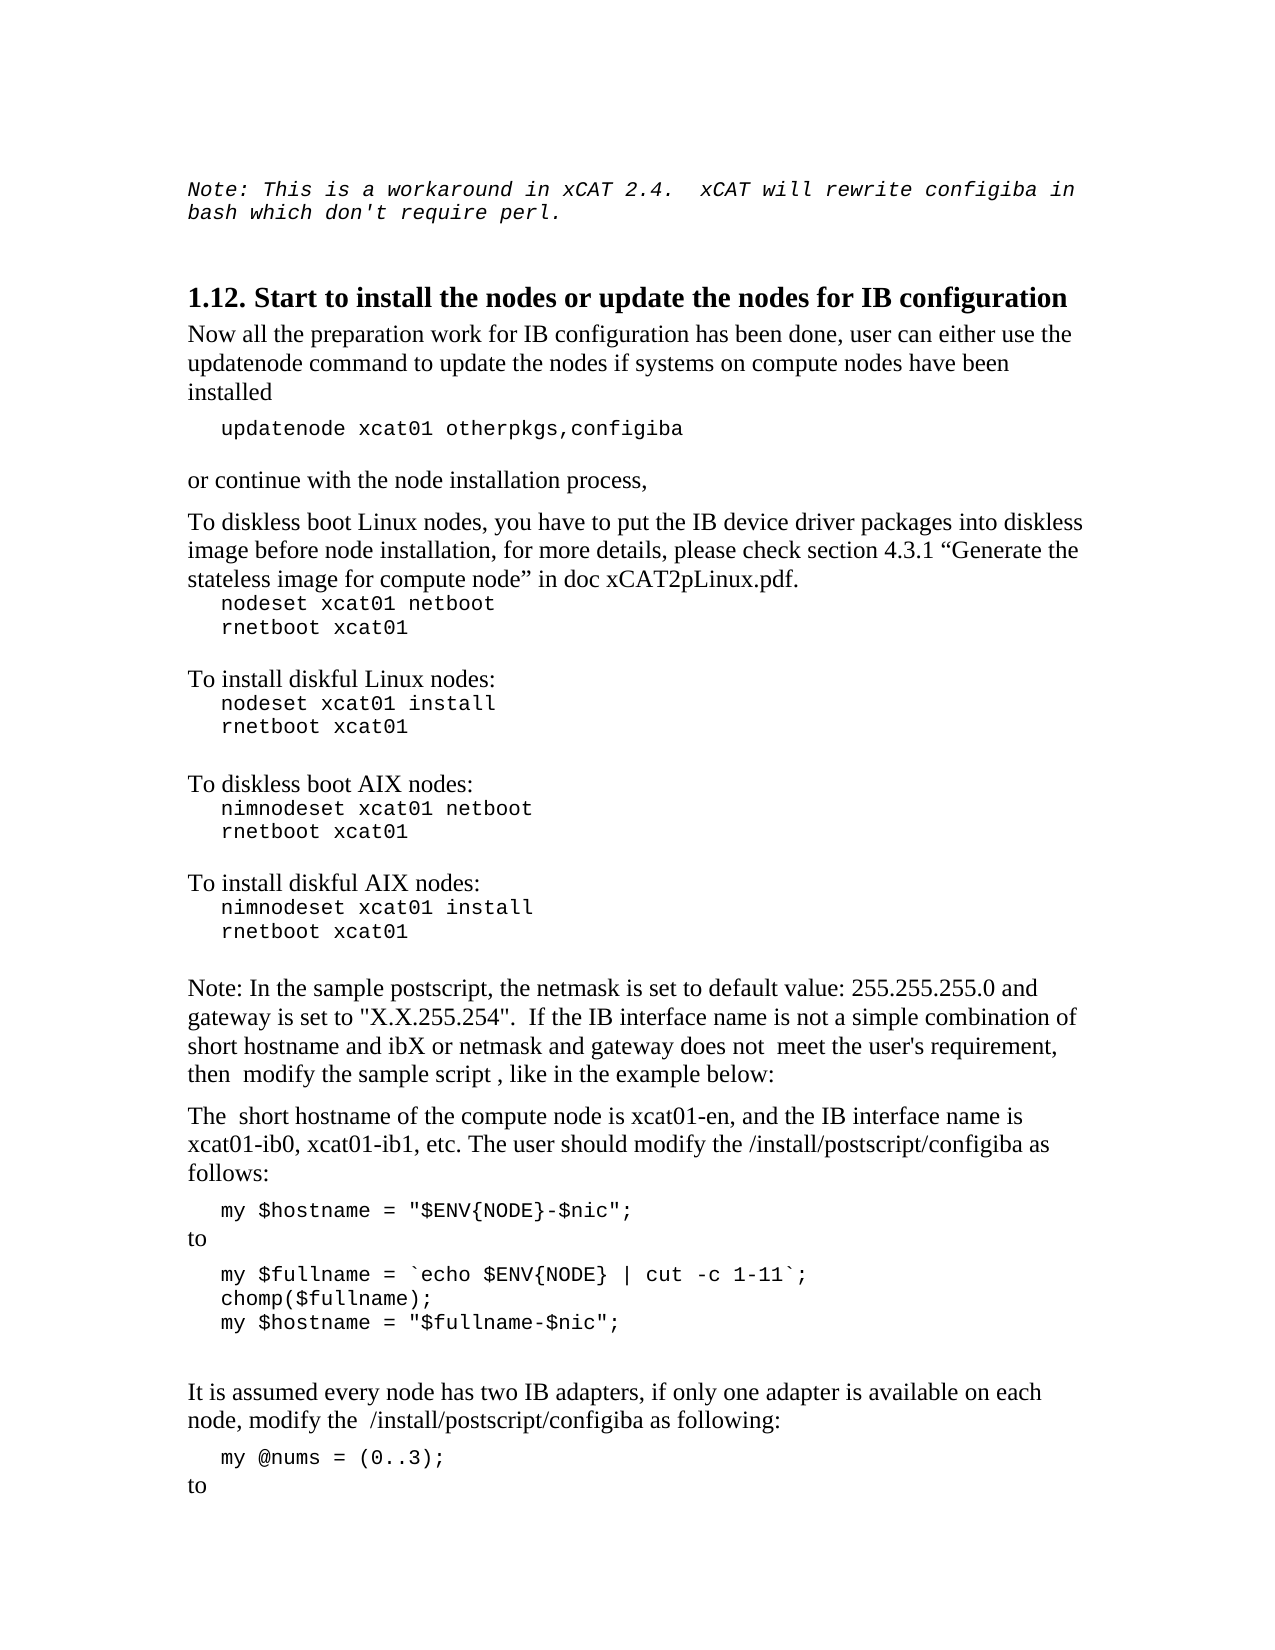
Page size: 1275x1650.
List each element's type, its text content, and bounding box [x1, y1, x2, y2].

list nimnodeset xcat01 install [187, 897, 1087, 921]
list my $hostname = "$ENV{NODE}-$nic"; [187, 1199, 1087, 1223]
list To diskless boot AIX nodes: [187, 769, 1087, 798]
list rnetboot xcat01 [187, 921, 1087, 944]
text to [187, 1223, 1087, 1252]
list To diskless boot Linux nodes, you have to put the IB device driver packages into diskless image before node installation, for more details, please check section 4.3.1 “Generate the stateless image for compute node” in doc xCAT2pLinux.pdf. [187, 507, 1087, 593]
subtitle Start to install the nodes or update the nodes for IB configuration [187, 280, 1087, 313]
text The short hostname of the compute node is xcat01-en, and the IB interface name is xcat01-ib0, xcat01-ib1, etc. The user should modify the /install/postscript/configiba as follows: [187, 1101, 1087, 1187]
list Now all the preparation work for IB configuration has been done, user can either use the updatenode command to update the nodes if systems on compute nodes have been installed [187, 319, 1087, 406]
list updatenode xcat01 otherpkgs,configiba [187, 418, 1087, 442]
list Note: This is a workaround in xCAT 2.4. xCAT will rewrite configiba in bash which don't require perl. [187, 179, 1087, 226]
text or continue with the node installation process, [187, 466, 1087, 494]
list my @nums = (0..3); [187, 1447, 1087, 1470]
list rnetboot xcat01 [187, 821, 1087, 845]
text It is assumed every node has two IB adapters, if only one adapter is available on each node, modify the /install/postscript/configiba as following: [187, 1377, 1087, 1434]
text Note: In the sample postscript, the netmask is set to default value: 255.255.255.0 and gateway is set to "X.X.255.254". If the IB interface name is not a simple combination of short hostname and ibX or netmask and gateway does not meet the user's requirement, then modify the sample script , like in the example below: [187, 973, 1087, 1088]
list nodeset xcat01 install [187, 693, 1087, 716]
list To install diskful AIX nodes: [187, 868, 1087, 897]
text to [187, 1470, 1087, 1499]
list nodeset xcat01 netboot [187, 593, 1087, 617]
list my $fullname = `echo $ENV{NODE} | cut -c 1-11`; [187, 1264, 1087, 1288]
list my $hostname = "$fullname-$nic"; [187, 1312, 1087, 1335]
list rnetboot xcat01 [187, 617, 1087, 640]
list rnetboot xcat01 [187, 716, 1087, 740]
list To install diskful Linux nodes: [187, 664, 1087, 693]
list nimnodeset xcat01 netboot [187, 798, 1087, 821]
list chomp($fullname); [187, 1288, 1087, 1312]
